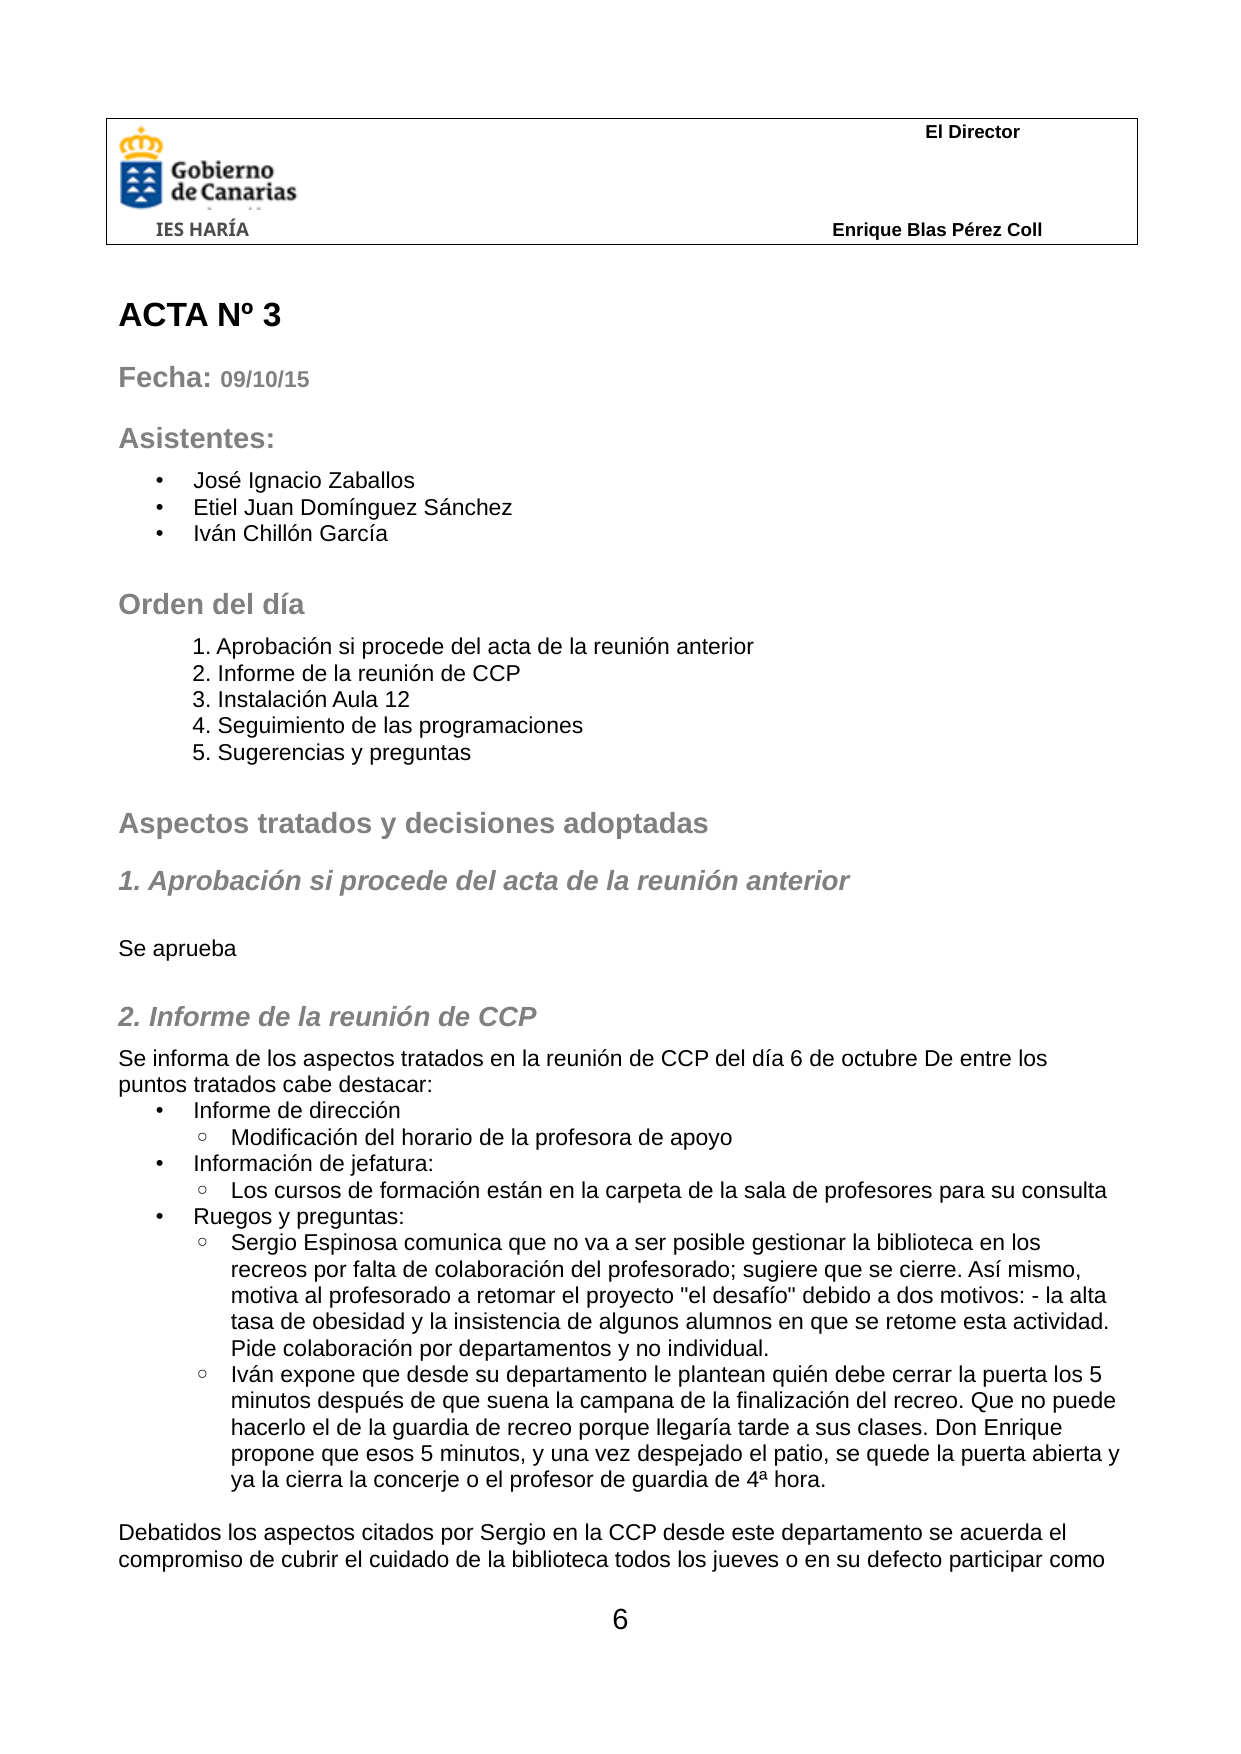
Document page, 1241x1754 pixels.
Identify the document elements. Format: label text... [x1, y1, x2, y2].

text Se informa de los aspectos tratados en la reunión de CCP del día 6 de octubre De entre los puntos tratados cabe destacar: [118, 1045, 1122, 1097]
list Ruegos y preguntas: [156, 1203, 1122, 1229]
subtitle Orden del día [118, 587, 1122, 621]
list Etiel Juan Domínguez Sánchez [156, 493, 1122, 520]
list Iván expone que desde su departamento le plantean quién debe cerrar la puerta los 5 minutos después de que suena la campana de la finalización del recreo. Que no puede hacerlo el de la guardia de recreo porque llegaría tarde a sus clases. Don Enrique propone que esos 5 minutos, y una vez despejado el patio, se quede la puerta abierta y ya la cierra la concerje o el profesor de guardia de 4ª hora. [193, 1361, 1122, 1493]
list Los cursos de formación están en la carpeta de la sala de profesores para su consulta [193, 1177, 1122, 1203]
text 3. Instalación Aula 12 [192, 686, 1122, 712]
list José Ignacio Zaballos [156, 467, 1122, 493]
list Sergio Espinosa comunica que no va a ser posible gestionar la biblioteca en los recreos por falta de colaboración del profesorado; sugiere que se cierre. Así mismo, motiva al profesorado a retomar el proyecto "el desafío" debido a dos motivos: - la alta tasa de obesidad y la insistencia de algunos alumnos en que se retome esta actividad. Pide colaboración por departamentos y no individual. [193, 1229, 1122, 1361]
subtitle 2. Informe de la reunión de CCP [118, 1000, 1122, 1032]
text 2. Informe de la reunión de CCP [192, 659, 1122, 686]
picture [115, 123, 300, 210]
list Iván Chillón García [156, 520, 1122, 546]
subtitle ACTA Nº 3 [118, 295, 1122, 333]
list Modificación del horario de la profesora de apoyo [193, 1124, 1122, 1150]
text 5. Sugerencias y preguntas [192, 739, 1122, 765]
text Debatidos los aspectos citados por Sergio en la CCP desde este departamento se acuerda el compromiso de cubrir el cuidado de la biblioteca todos los jueves o en su defecto participar como [118, 1519, 1122, 1572]
subtitle 1. Aprobación si procede del acta de la reunión anterior [118, 864, 1122, 896]
text 1. Aprobación si procede del acta de la reunión anterior [192, 633, 1122, 659]
subtitle Fecha: 09/10/15 [118, 361, 1122, 394]
subtitle Aspectos tratados y decisiones adoptadas [118, 806, 1122, 839]
subtitle Asistentes: [118, 421, 1122, 455]
list Información de jefatura: [156, 1150, 1122, 1177]
list Informe de dirección [156, 1097, 1122, 1124]
text Se aprueba [118, 935, 1122, 962]
text 4. Seguimiento de las programaciones [192, 712, 1122, 739]
